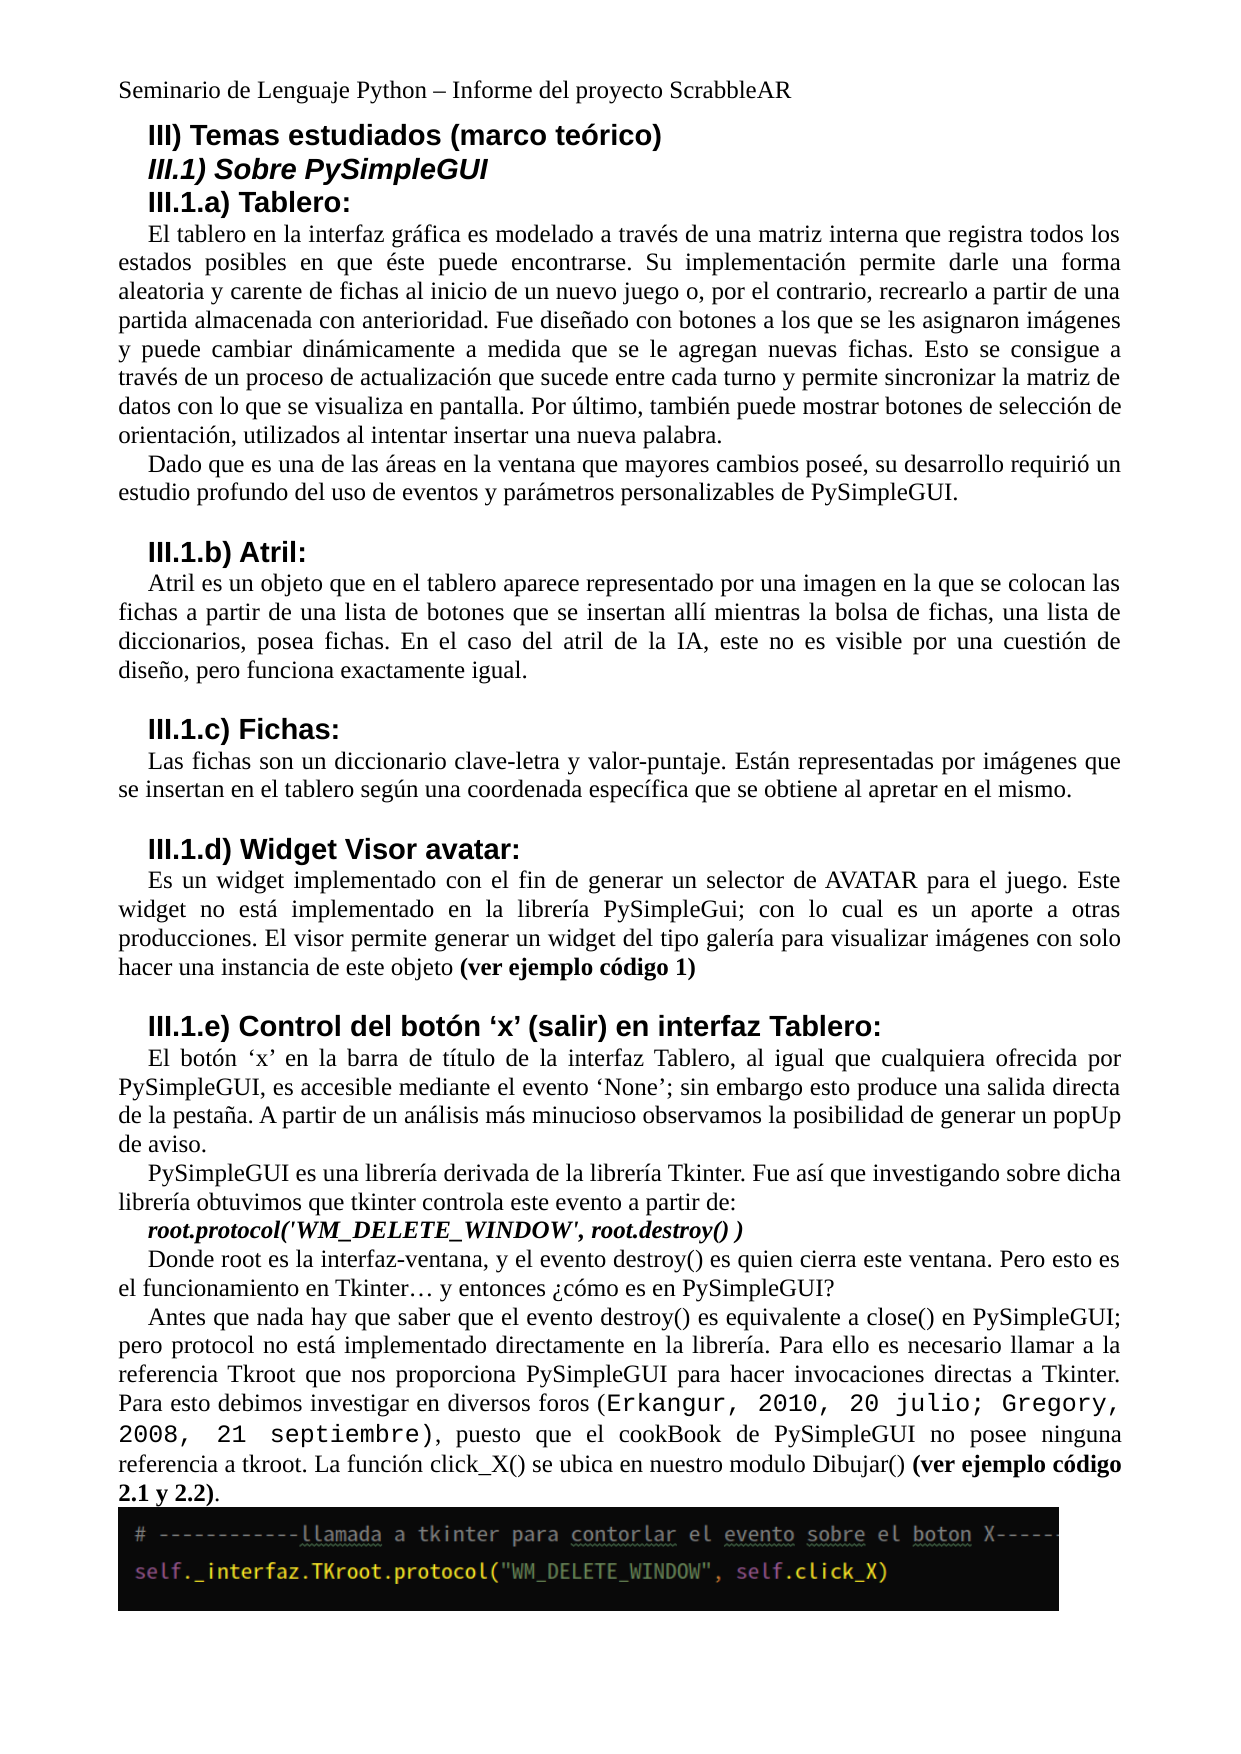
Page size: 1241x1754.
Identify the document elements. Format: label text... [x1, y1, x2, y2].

text root.protocol('WM_DELETE_WINDOW', root.destroy() ) [118, 1215, 1122, 1244]
text Donde root es la interfaz-ventana, y el evento destroy() es quien cierra este ventana. Pero esto es el funcionamiento en Tkinter… y entonces ¿cómo es en PySimpleGUI? [118, 1244, 1122, 1302]
subtitle III.1.e) Control del botón ‘x’ (salir) en interfaz Tablero: [118, 1009, 1122, 1043]
subtitle III.1.b) Atril: [118, 535, 1122, 568]
text Atril es un objeto que en el tablero aparece representado por una imagen en la que se colocan las fichas a partir de una lista de botones que se insertan allí mientras la bolsa de fichas, una lista de diccionarios, posea fichas. En el caso del atril de la IA, este no es visible por una cuestión de diseño, pero funciona exactamente igual. [118, 568, 1122, 683]
subtitle III.1.a) Tablero: [118, 185, 1122, 219]
text Antes que nada hay que saber que el evento destroy() es equivalente a close() en PySimpleGUI; pero protocol no está implementado directamente en la librería. Para ello es necesario llamar a la referencia Tkroot que nos proporciona PySimpleGUI para hacer invocaciones directas a Tkinter. Para esto debimos investigar en diversos foros (Erkangur, 2010, 20 julio; Gregory, 2008, 21 septiembre), puesto que el cookBook de PySimpleGUI no posee ninguna referencia a tkroot. La función click_X() se ubica en nuestro modulo Dibujar() (ver ejemplo código 2.1 y 2.2). [118, 1302, 1122, 1507]
subtitle III.1.d) Widget Visor avatar: [118, 832, 1122, 866]
subtitle III) Temas estudiados (marco teórico) [118, 118, 1122, 152]
subtitle III.1) Sobre PySimpleGUI [118, 152, 1122, 185]
text Dado que es una de las áreas en la ventana que mayores cambios poseé, su desarrollo requirió un estudio profundo del uso de eventos y parámetros personalizables de PySimpleGUI. [118, 449, 1122, 506]
text Las fichas son un diccionario clave-letra y valor-puntaje. Están representadas por imágenes que se insertan en el tablero según una coordenada específica que se obtiene al apretar en el mismo. [118, 746, 1122, 803]
text PySimpleGUI es una librería derivada de la librería Tkinter. Fue así que investigando sobre dicha librería obtuvimos que tkinter controla este evento a partir de: [118, 1158, 1122, 1215]
text El botón ‘x’ en la barra de título de la interfaz Tablero, al igual que cualquiera ofrecida por PySimpleGUI, es accesible mediante el evento ‘None’; sin embargo esto produce una salida directa de la pestaña. A partir de un análisis más minucioso observamos la posibilidad de generar un popUp de aviso. [118, 1043, 1122, 1158]
subtitle III.1.c) Fichas: [118, 712, 1122, 746]
text Es un widget implementado con el fin de generar un selector de AVATAR para el juego. Este widget no está implementado en la librería PySimpleGui; con lo cual es un aporte a otras producciones. El visor permite generar un widget del tipo galería para visualizar imágenes con solo hacer una instancia de este objeto (ver ejemplo código 1) [118, 866, 1122, 981]
text El tablero en la interfaz gráfica es modelado a través de una matriz interna que registra todos los estados posibles en que éste puede encontrarse. Su implementación permite darle una forma aleatoria y carente de fichas al inicio de un nuevo juego o, por el contrario, recrearlo a partir de una partida almacenada con anterioridad. Fue diseñado con botones a los que se les asignaron imágenes y puede cambiar dinámicamente a medida que se le agregan nuevas fichas. Esto se consigue a través de un proceso de actualización que sucede entre cada turno y permite sincronizar la matriz de datos con lo que se visualiza en pantalla. Por último, también puede mostrar botones de selección de orientación, utilizados al intentar insertar una nueva palabra. [118, 219, 1122, 449]
